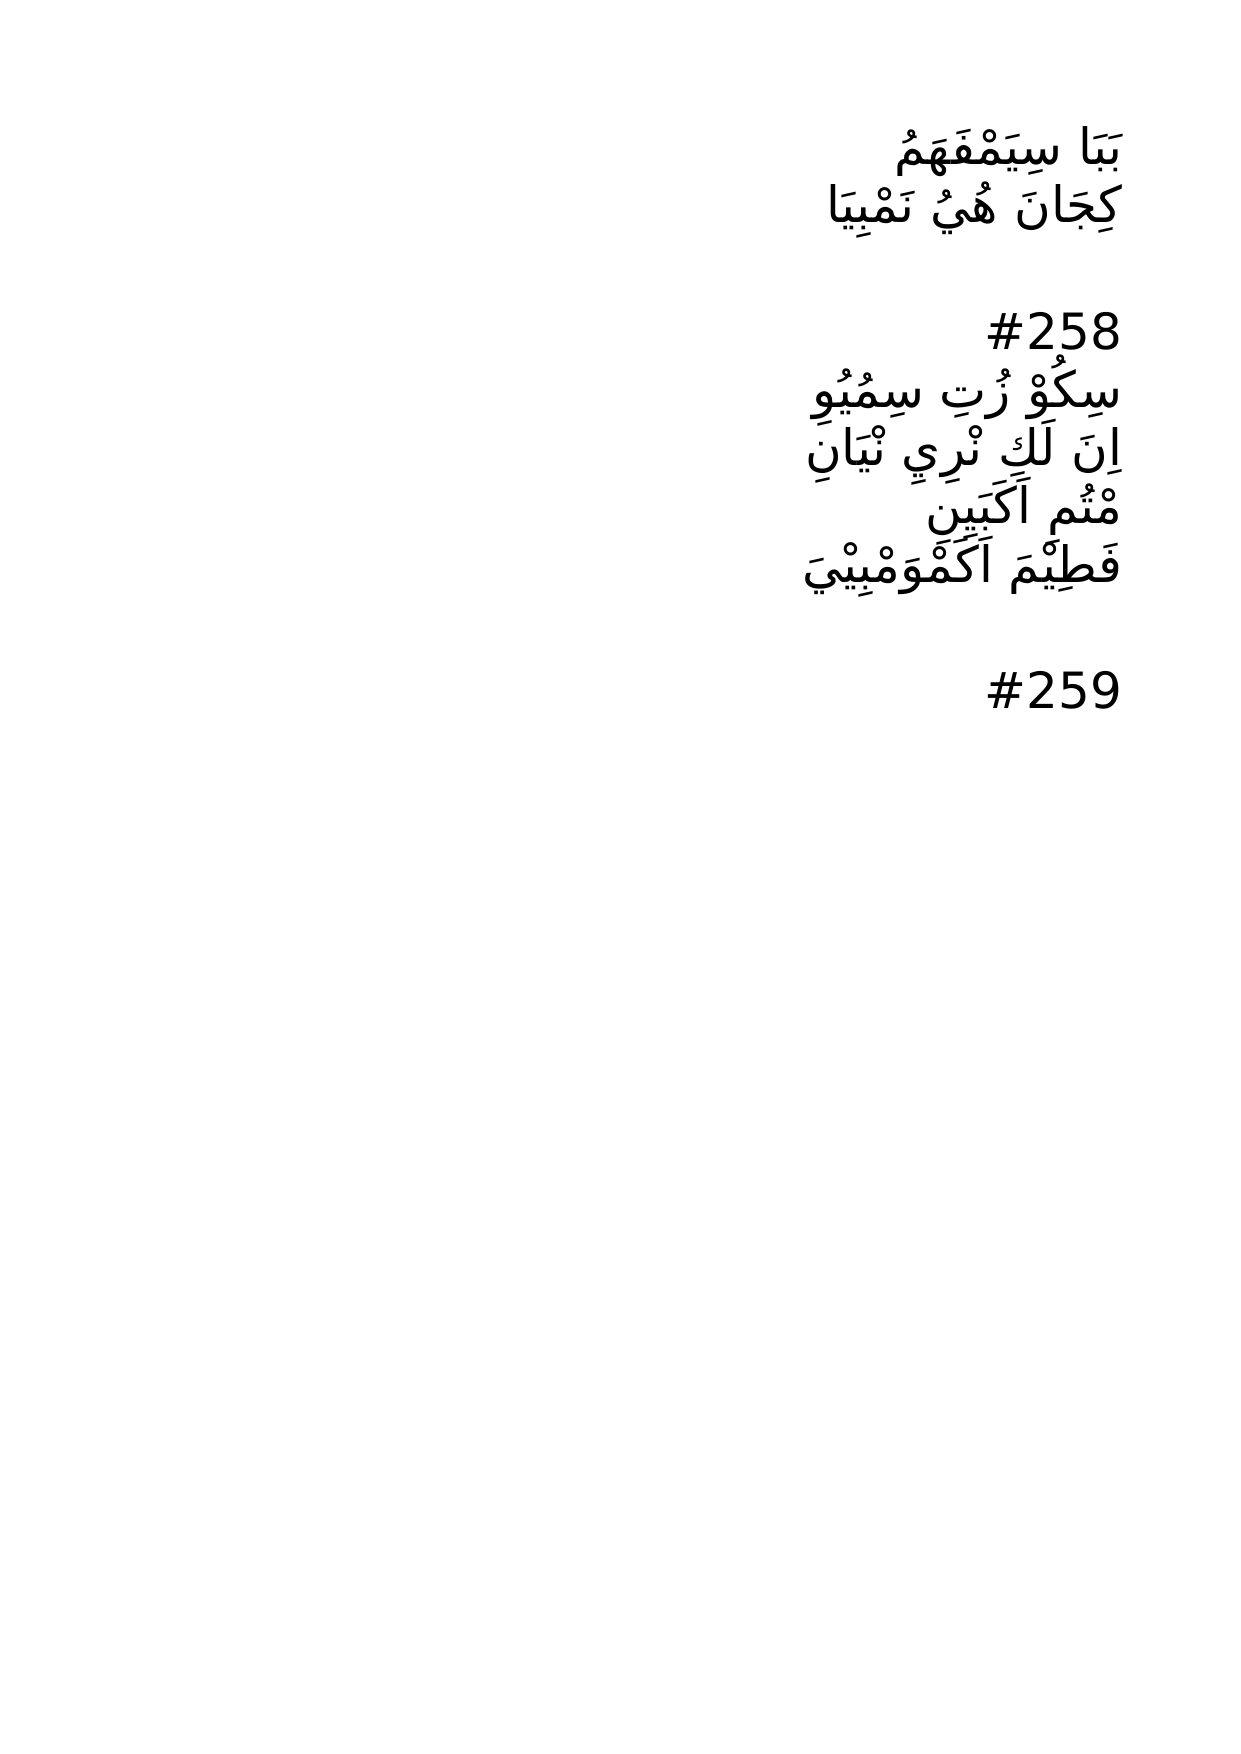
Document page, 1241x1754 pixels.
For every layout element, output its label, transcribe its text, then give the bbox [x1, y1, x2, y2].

text فَطِيْمَ اَكَمْوَمْبِيْيَ [118, 536, 1122, 594]
text بَبَا سِيَمْفَهَمُ [118, 118, 1122, 176]
text سِكُوْ زُتِ سِمُيُوِ [118, 361, 1122, 419]
text #259 [118, 662, 1122, 720]
text #258 [118, 303, 1122, 361]
text مْتُمِ اَكَبَيِنِ [118, 477, 1122, 536]
text كِجَانَ هُيُ نَمْبِيَا [118, 176, 1122, 234]
text اِنَ لَكِ نْرِيِ نْيَانِ [118, 419, 1122, 477]
